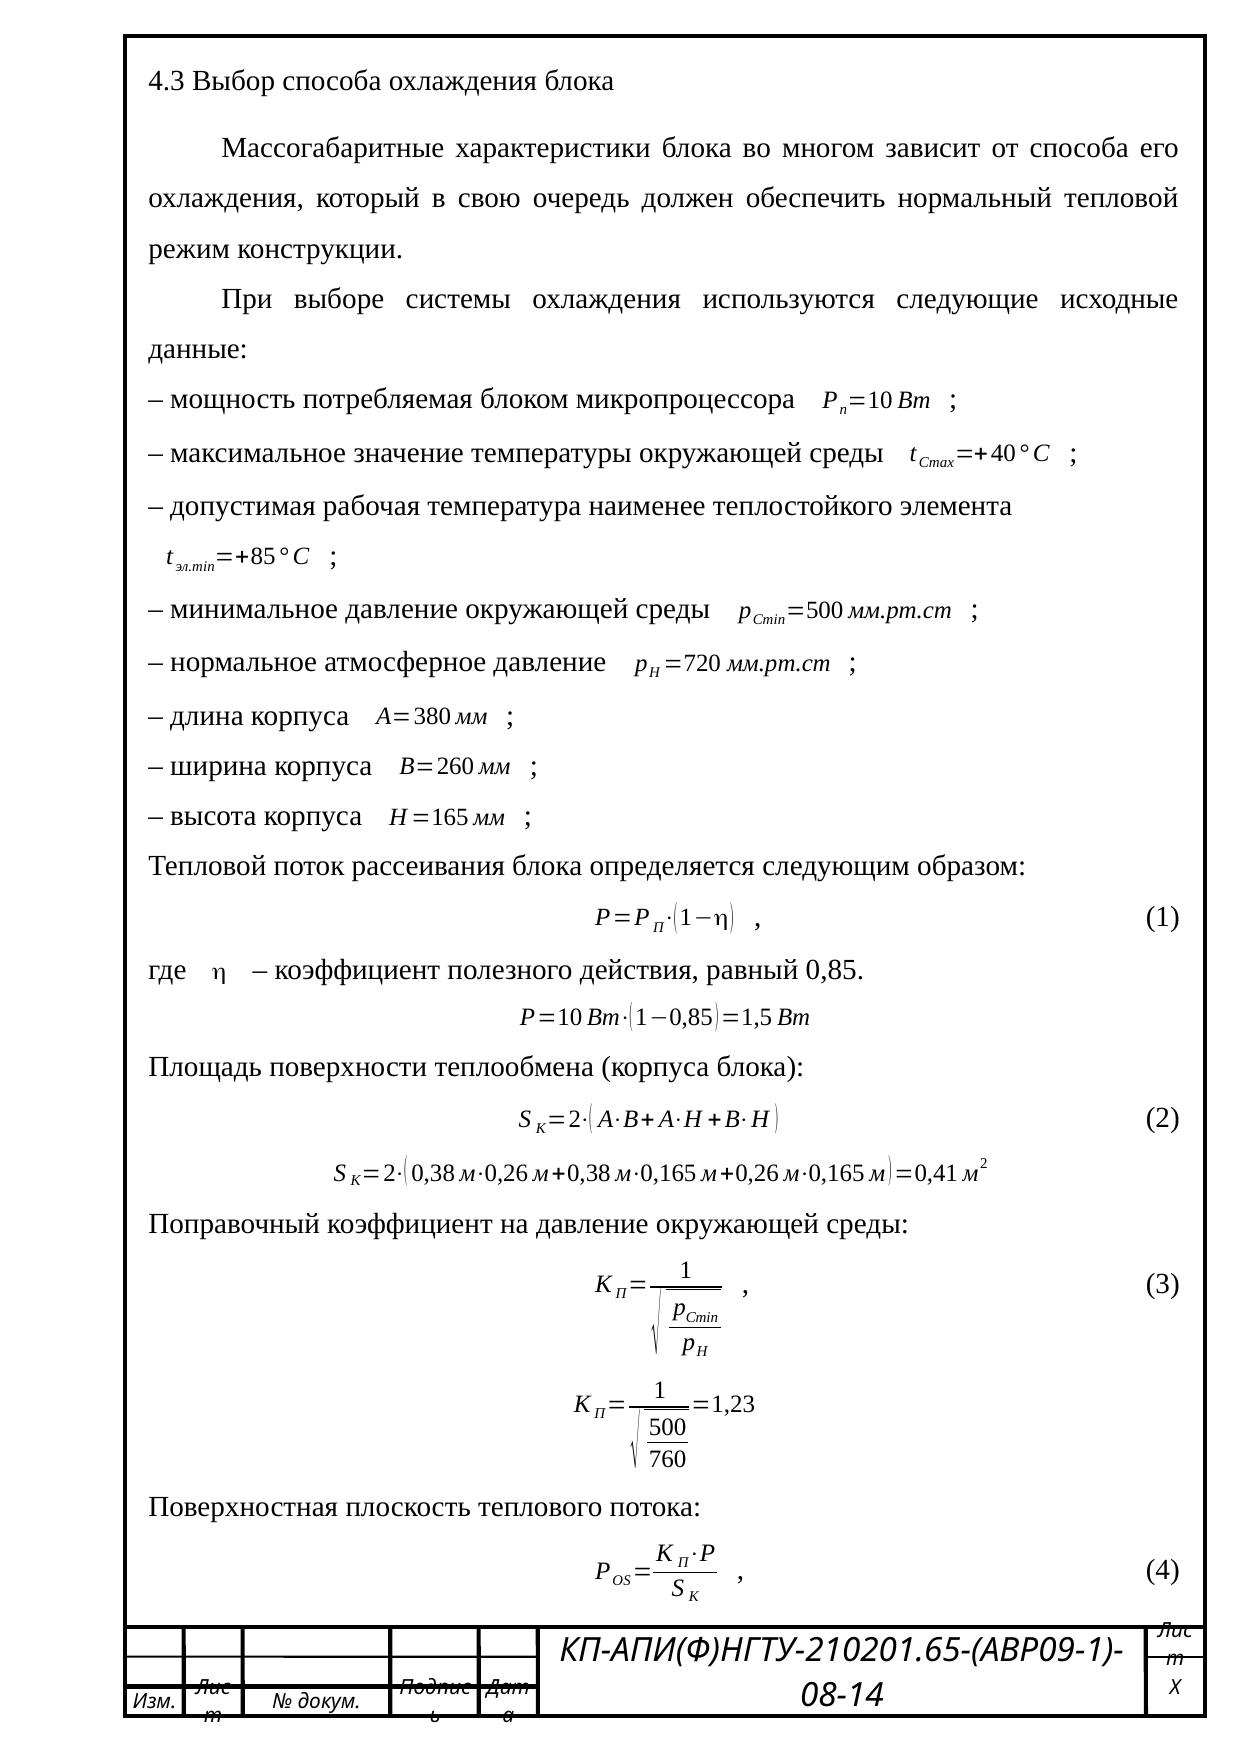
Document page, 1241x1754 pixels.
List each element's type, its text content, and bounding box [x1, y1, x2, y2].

text 4.3 Выбор способа охлаждения блока [148, 63, 1179, 97]
text – нормальное атмосферное давление ; [148, 644, 1179, 681]
text , (4) [148, 1539, 1179, 1605]
text Массогабаритные характеристики блока во многом зависит от способа его охлаждения, который в свою очередь должен обеспечить нормальный тепловой режим конструкции. [148, 130, 1179, 264]
text (2) [148, 1100, 1179, 1136]
text Площадь поверхности теплообмена (корпуса блока): [148, 1049, 1179, 1083]
text При выборе системы охлаждения используются следующие исходные данные: [148, 281, 1179, 365]
text – допустимая рабочая температура наименее теплостойкого элемента ; [148, 488, 1179, 574]
text – длина корпуса ; [148, 698, 1179, 731]
text – высота корпуса ; [148, 798, 1179, 832]
text где – коэффициент полезного действия, равный 0,85. [148, 952, 1179, 986]
text – минимальное давление окружающей среды ; [148, 591, 1179, 628]
text – ширина корпуса ; [148, 748, 1179, 781]
text Тепловой поток рассеивания блока определяется следующим образом: [148, 848, 1179, 882]
text , (1) [148, 899, 1179, 935]
text – мощность потребляемая блоком микропроцессора ; [148, 382, 1179, 418]
text Поверхностная плоскость теплового потока: [148, 1489, 1179, 1522]
text , (3) [148, 1257, 1179, 1360]
text Поправочный коэффициент на давление окружающей среды: [148, 1206, 1179, 1240]
text – максимальное значение температуры окружающей среды ; [148, 435, 1179, 471]
